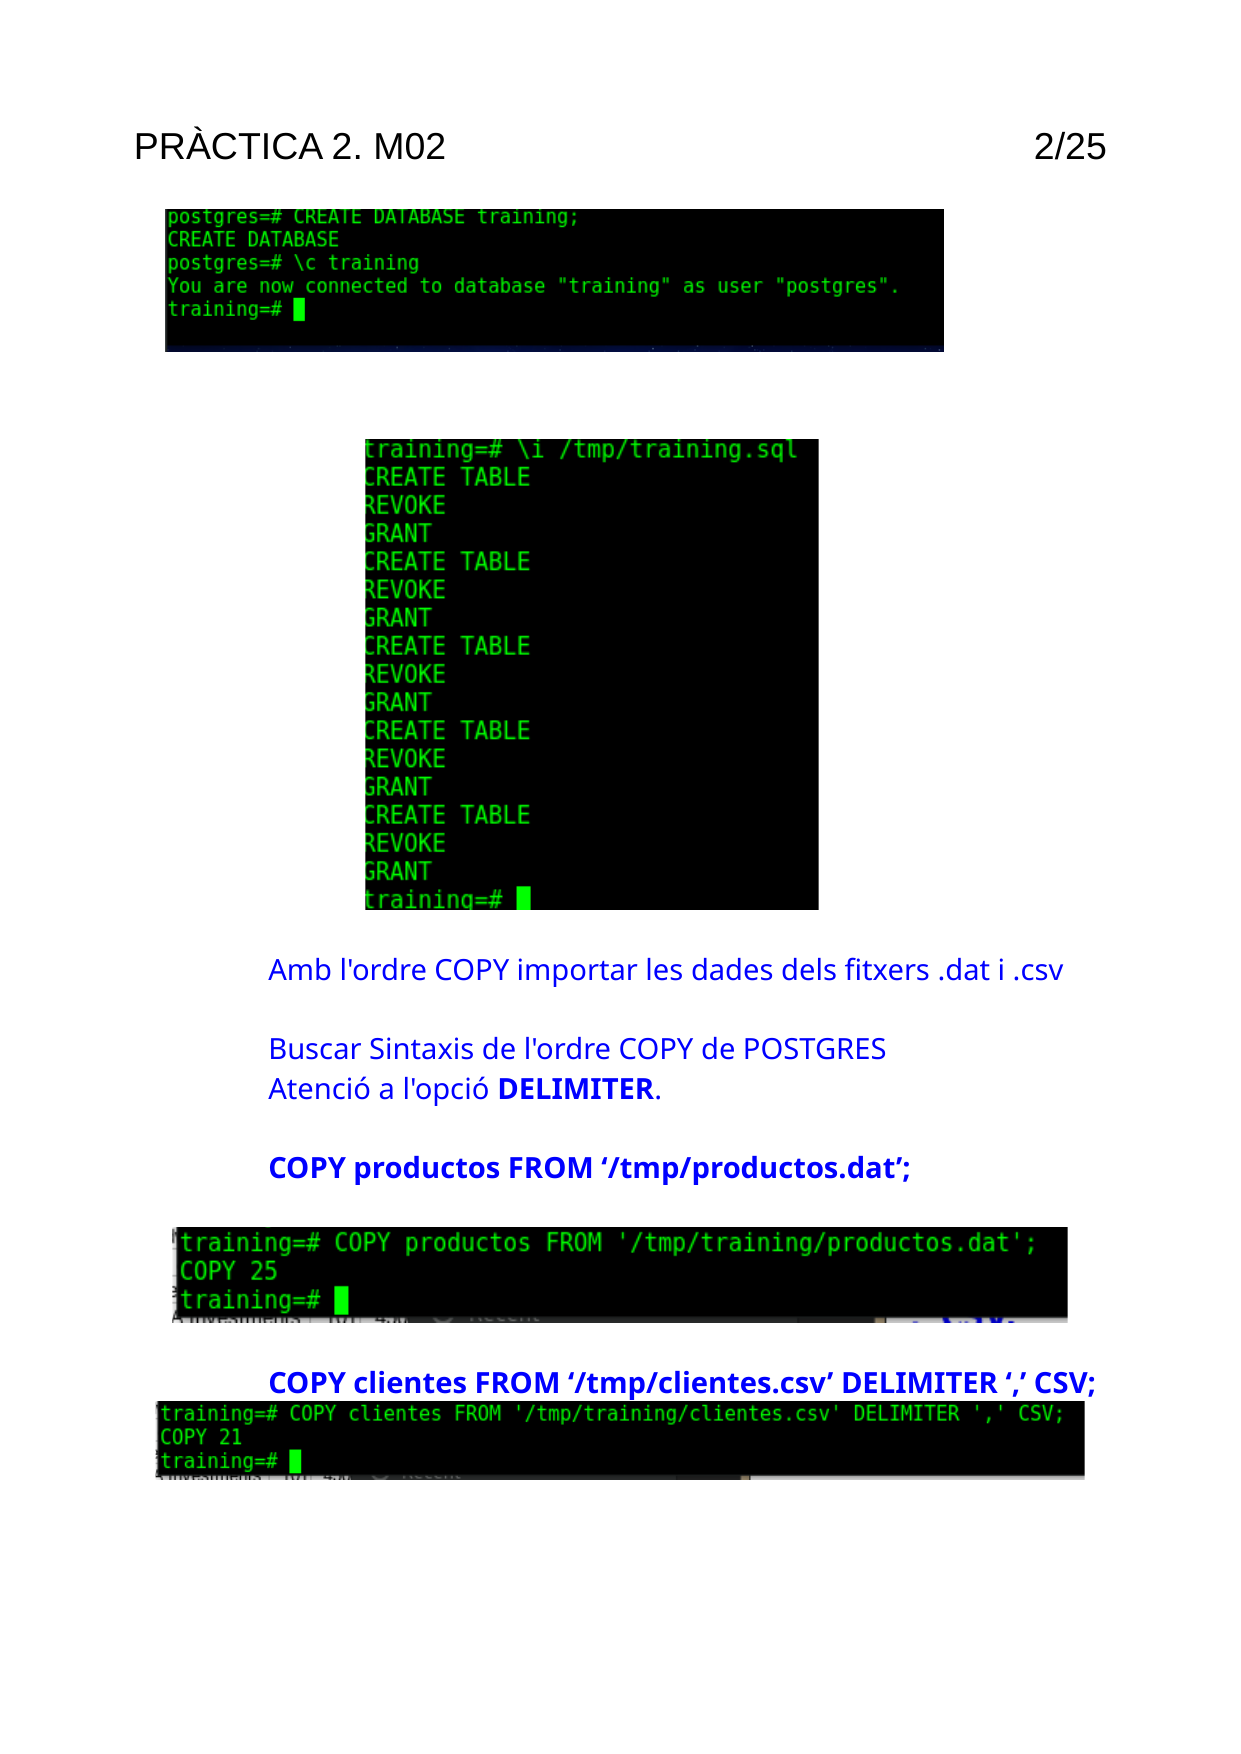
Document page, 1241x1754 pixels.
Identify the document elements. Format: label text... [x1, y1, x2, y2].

text COPY clientes FROM ‘/tmp/clientes.csv’ DELIMITER ‘,’ CSV; [118, 1362, 1122, 1402]
text Buscar Sintaxis de l'ordre COPY de POSTGRES [268, 1028, 1122, 1068]
picture [172, 1227, 1068, 1323]
text Atenció a l'opció DELIMITER. [268, 1068, 1122, 1108]
picture [365, 439, 819, 910]
text Amb l'ordre COPY importar les dades dels fitxers .dat i .csv [268, 949, 1122, 989]
text COPY productos FROM ‘/tmp/productos.dat’; [118, 1148, 1122, 1187]
picture [165, 209, 944, 352]
picture [155, 1401, 1085, 1480]
